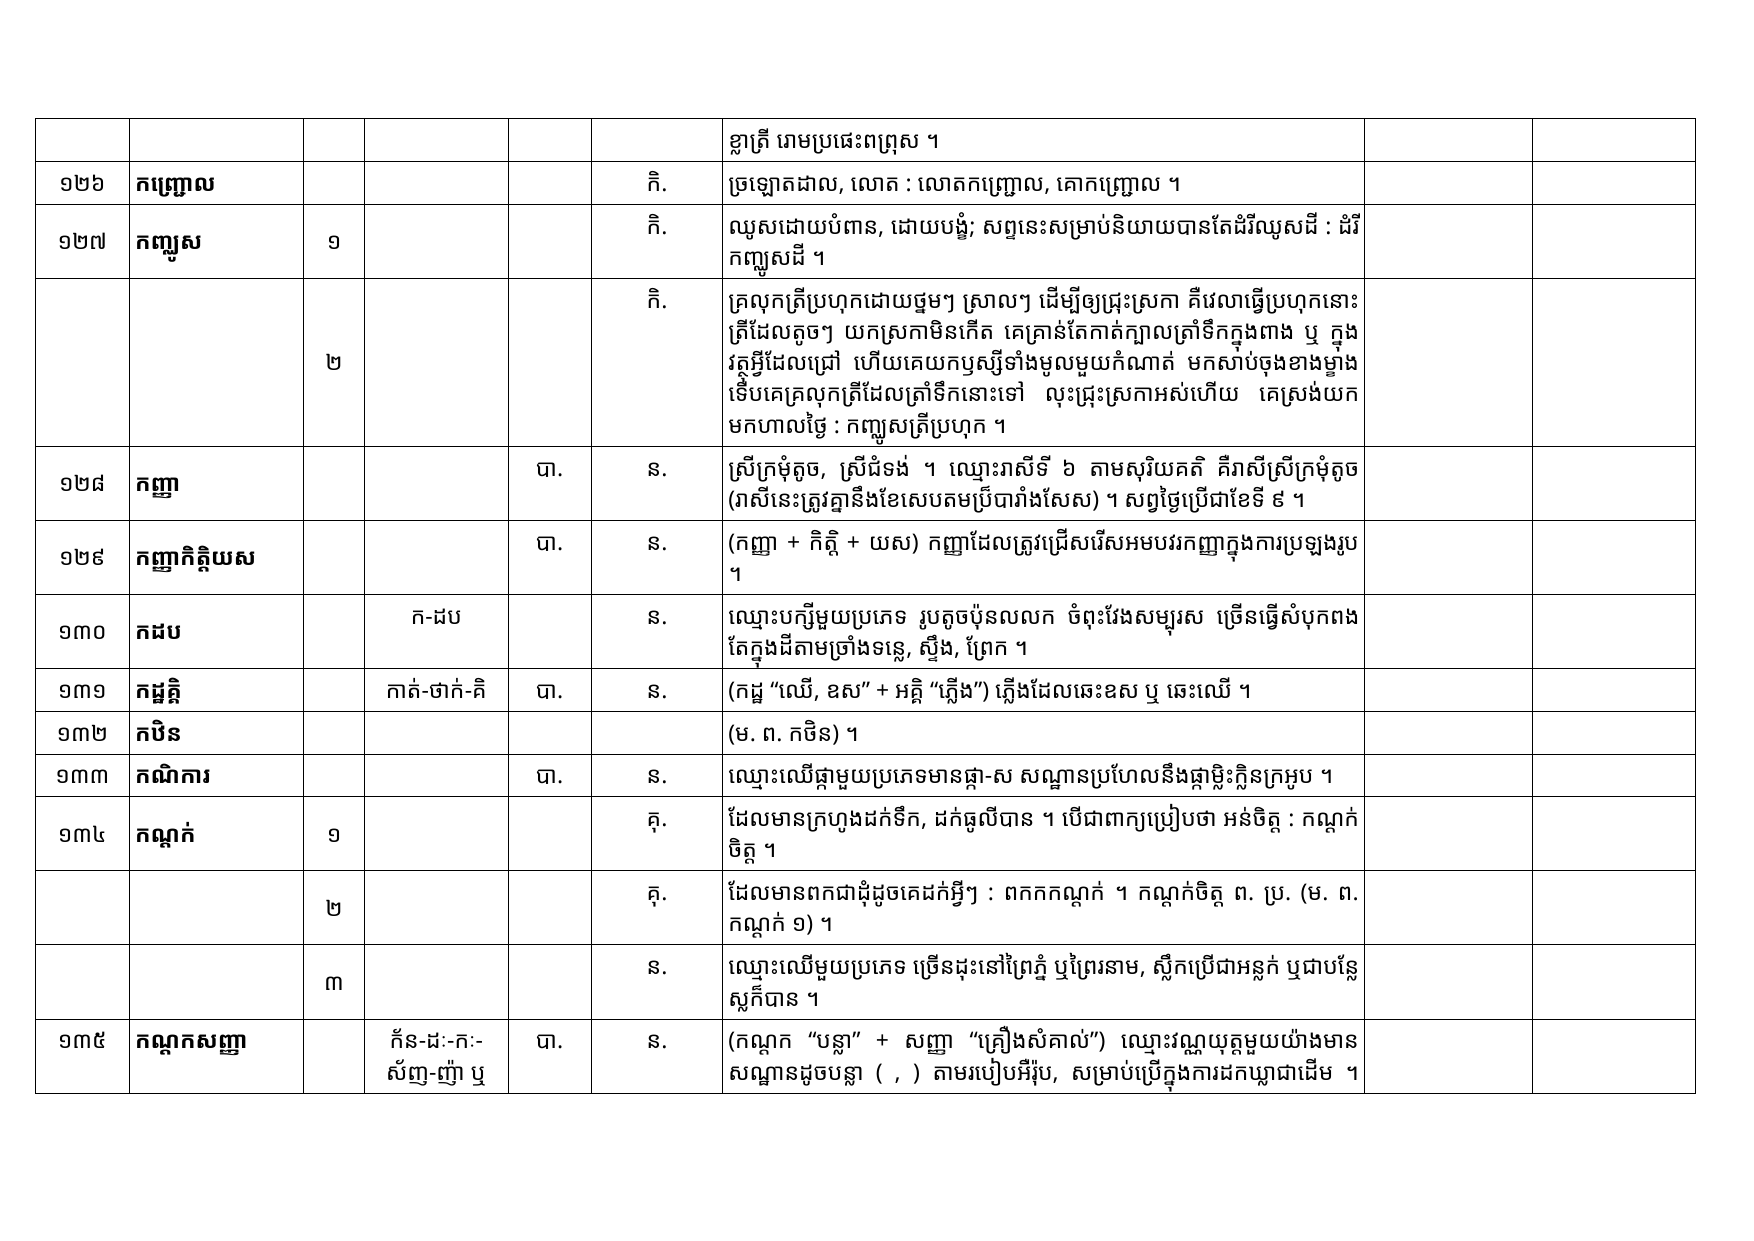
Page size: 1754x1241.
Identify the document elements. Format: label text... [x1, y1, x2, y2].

table_cell (កណ្ដក “បន្លា” + សញ្ញា “គ្រឿង​សំគាល់”) ឈ្មោះ​វណ្ណយុត្ត​មួយ​យ៉ាង​មាន​សណ្ឋាន​ដូច​បន្លា ( , ) តាម​របៀប​អឺរ៉ុប, សម្រាប់​ប្រើ​ក្នុង​ការ​ដក​ឃ្លា​ជាដើម ។ [723, 1020, 1364, 1092]
table_cell [365, 945, 508, 1018]
table_cell [365, 712, 508, 753]
table_cell [1533, 595, 1695, 668]
table_cell [130, 279, 303, 446]
table_cell [36, 945, 129, 1018]
table_cell [304, 755, 364, 796]
table_cell [1533, 447, 1695, 520]
table_cell ក័ន-ដៈ-កៈ-ស័ញ-ញ៉ា ឬ [365, 1020, 508, 1092]
table_cell [304, 1020, 364, 1092]
table_cell ១៣១ [36, 669, 129, 711]
table_cell [1533, 279, 1695, 446]
table_cell [304, 712, 364, 753]
table_cell [1365, 712, 1532, 753]
table_cell ១៣៥ [36, 1020, 129, 1092]
table_cell [1533, 945, 1695, 1018]
table_cell ច្រឡោត​ដាល, លោត : លោត​កញ្ជ្រោល, គោ​កញ្ជ្រោល ។ [723, 162, 1364, 204]
table_cell ១២៦ [36, 162, 129, 204]
table_cell [365, 119, 508, 161]
table_cell ឈ្មោះ​បក្សី​មួយ​ប្រភេទ រូប​តូច​ប៉ុន​លលក ចំពុះ​វែង​សម្បុរ​ស ច្រើន​ធ្វើ​សំបុក​ពង​តែ​ក្នុង​ដី​តាម​ច្រាំង​ទន្លេ, ស្ទឹង, ព្រែក ។ [723, 595, 1364, 668]
table_cell ១៣២ [36, 712, 129, 753]
table_cell [509, 871, 591, 944]
table_cell ន. [592, 595, 722, 668]
table_cell ន. [592, 945, 722, 1018]
table_cell ឈ្មោះ​ឈើ​ផ្កា​មួយ​ប្រភេទ​មាន​ផ្កា-ស សណ្ឋាន​ប្រហែល​នឹង​ផ្កា​ម្លិះ​ក្លិន​ក្រអូប ។ [723, 755, 1364, 796]
table_cell [509, 162, 591, 204]
table_cell [365, 447, 508, 520]
table_cell កិ. [592, 279, 722, 446]
table_cell ន. [592, 447, 722, 520]
table_cell [509, 797, 591, 870]
table_cell បា. [509, 755, 591, 796]
table_cell [1533, 712, 1695, 753]
table_cell [509, 205, 591, 278]
table_cell គុ. [592, 871, 722, 944]
table_cell [365, 755, 508, 796]
table_cell [365, 205, 508, 278]
table_cell បា. [509, 669, 591, 711]
table_cell [1533, 871, 1695, 944]
table_cell ដែល​មាន​ក្រហូង​ដក់​ទឹក, ដក់​ធូលី​បាន ។ បើ​ជា​ពាក្យ​ប្រៀប​ថា អន់​ចិត្ត : កណ្ដក់​ចិត្ត ។ [723, 797, 1364, 870]
table_cell [1533, 755, 1695, 796]
table_cell [509, 595, 591, 668]
table_cell ឈ្មោះ​ឈើ​មួយ​ប្រភេទ ច្រើន​ដុះ​នៅ​ព្រៃ​ភ្នំ ឬ​ព្រៃ​រនាម, ស្លឹក​ប្រើ​ជា​អន្លក់ ឬ​ជា​បន្លែ​ស្ល​ក៏​បាន ។ [723, 945, 1364, 1018]
table_cell ដែល​មាន​ពក​ជា​ដុំ​ដូច​គេ​ដក់​អ្វី​ៗ : ពក​ក​កណ្ដក់ ។ កណ្ដក់​ចិត្ដ ព. ប្រ. (ម. ព. កណ្ដក់ ១) ។ [723, 871, 1364, 944]
table_cell [1533, 669, 1695, 711]
table_cell [304, 669, 364, 711]
table_cell [36, 279, 129, 446]
table_cell ១២៧ [36, 205, 129, 278]
table_cell កណិការ [130, 755, 303, 796]
table_cell ១ [304, 205, 364, 278]
table_cell (កដ្ឋ “ឈើ, ឧស” + អគ្គិ “ភ្លើង”) ភ្លើង​ដែល​ឆេះ​ឧស ឬ ឆេះ​ឈើ ។ [723, 669, 1364, 711]
table_cell [592, 712, 722, 753]
table_cell បា. [509, 447, 591, 520]
table_cell [365, 162, 508, 204]
table_cell កឋិន [130, 712, 303, 753]
table_cell [1533, 1020, 1695, 1092]
table_cell [1365, 521, 1532, 594]
table_cell [1533, 797, 1695, 870]
table_cell ២ [304, 871, 364, 944]
table_cell ន. [592, 755, 722, 796]
table_cell [1365, 797, 1532, 870]
table_cell [592, 119, 722, 161]
table_cell [1365, 871, 1532, 944]
table_cell [509, 945, 591, 1018]
table_cell ន. [592, 669, 722, 711]
table_cell [36, 871, 129, 944]
table_cell បា. [509, 1020, 591, 1092]
table_cell កិ. [592, 162, 722, 204]
table_cell (កញ្ញា + កិត្តិ + យស) កញ្ញា​ដែល​ត្រូវ​ជ្រើស​រើស​អម​បវរ​កញ្ញា​ក្នុង​ការ​ប្រឡង​រូប ។ [723, 521, 1364, 594]
table_cell កញ្ញា​កិត្តិយស [130, 521, 303, 594]
table_cell គុ. [592, 797, 722, 870]
table_cell ១២៨ [36, 447, 129, 520]
table_cell [509, 119, 591, 161]
table_cell ១៣៣ [36, 755, 129, 796]
table_cell [1365, 162, 1532, 204]
table_cell កាត់-ថាក់-គិ [365, 669, 508, 711]
table_cell ខ្លា​ត្រី រោម​ប្រផេះ​ពព្រុស ។ [723, 119, 1364, 161]
table_cell [1533, 119, 1695, 161]
table_cell ១៣៤ [36, 797, 129, 870]
table_cell [365, 797, 508, 870]
table_cell កិ. [592, 205, 722, 278]
table_cell កដ្ឋគ្គិ [130, 669, 303, 711]
table_cell [1365, 755, 1532, 796]
table_cell [1365, 945, 1532, 1018]
table_cell កញ្ជ្រោល [130, 162, 303, 204]
table_cell កណ្ដក់ [130, 797, 303, 870]
table_cell [1533, 162, 1695, 204]
table_cell ១២៩ [36, 521, 129, 594]
table_cell ស្រី​ក្រមុំ​តូច, ស្រី​ជំទង់ ។ ឈ្មោះ​រាសី​ទី ៦ តាម​សុរិយគតិ គឺ​រាសី​ស្រី​ក្រមុំ​តូច (រាសី​នេះ​ត្រូវ​គ្នា​នឹង​ខែ​សេបតមប្រ៏​បារាំងសែស) ។ សព្វ​ថ្ងៃ​ប្រើ​ជា​ខែ​ទី ៩ ។ [723, 447, 1364, 520]
table_cell [304, 595, 364, 668]
table_cell [130, 871, 303, 944]
table_cell ក-ដប [365, 595, 508, 668]
table_cell គ្រលុក​ត្រី​ប្រហុក​ដោយ​ថ្នម​ៗ ស្រាល​ៗ ដើម្បី​ឲ្យ​ជ្រុះ​ស្រកា គឺ​វេលា​ធ្វើ​ប្រហុក​នោះ ត្រី​ដែល​តូច​ៗ យក​ស្រកា​មិន​កើត គេ​គ្រាន់​តែ​កាត់​ក្បាល​ត្រាំ​ទឹក​ក្នុង​ពាង ឬ ក្នុង​វត្ថុ​អ្វី​ដែល​ជ្រៅ ហើយ​គេ​យក​ឫស្សី​ទាំង​មូល​មួយ​កំណាត់ មក​សាប់​ចុង​ខាង​ម្ខាង ទើប​គេ​គ្រលុក​ត្រី​ដែល​ត្រាំ​ទឹក​នោះ​ទៅ លុះ​ជ្រុះ​ស្រកា​អស់​ហើយ គេ​ស្រង់​យក​មក​ហាល​ថ្ងៃ : កញ្ឈូស​ត្រី​ប្រហុក ។ [723, 279, 1364, 446]
table_cell [509, 279, 591, 446]
table_cell [1365, 447, 1532, 520]
table_cell កញ្ញា [130, 447, 303, 520]
table_cell [1365, 1020, 1532, 1092]
table_cell [1533, 521, 1695, 594]
table_cell [509, 712, 591, 753]
table_cell បា. [509, 521, 591, 594]
table_cell ១៣០ [36, 595, 129, 668]
table_cell ក​ដប [130, 595, 303, 668]
table_cell [130, 119, 303, 161]
table_cell [365, 279, 508, 446]
table_cell [36, 119, 129, 161]
table_cell [1365, 669, 1532, 711]
table_cell [1365, 119, 1532, 161]
table_cell [365, 521, 508, 594]
table_cell ន. [592, 521, 722, 594]
table_cell កញ្ឈូស [130, 205, 303, 278]
table_cell ឈូស​ដោយ​បំពាន, ដោយ​បង្ខំ; សព្ទ​នេះ​សម្រាប់​និយាយ​បាន​តែ​ដំរី​ឈូស​ដី : ដំរី​កញ្ឈូស​ដី ។ [723, 205, 1364, 278]
table_cell [365, 871, 508, 944]
table_cell កណ្ដក​សញ្ញា [130, 1020, 303, 1092]
table_cell [130, 945, 303, 1018]
table_cell [1365, 279, 1532, 446]
table_cell ២ [304, 279, 364, 446]
table_cell [1365, 595, 1532, 668]
table_cell ន. [592, 1020, 722, 1092]
table_cell ១ [304, 797, 364, 870]
table_cell [304, 447, 364, 520]
table_cell [1365, 205, 1532, 278]
table_cell [304, 521, 364, 594]
table_cell (ម. ព. កថិន) ។ [723, 712, 1364, 753]
table_cell [304, 119, 364, 161]
table_cell [1533, 205, 1695, 278]
table_cell ៣ [304, 945, 364, 1018]
table_cell [304, 162, 364, 204]
